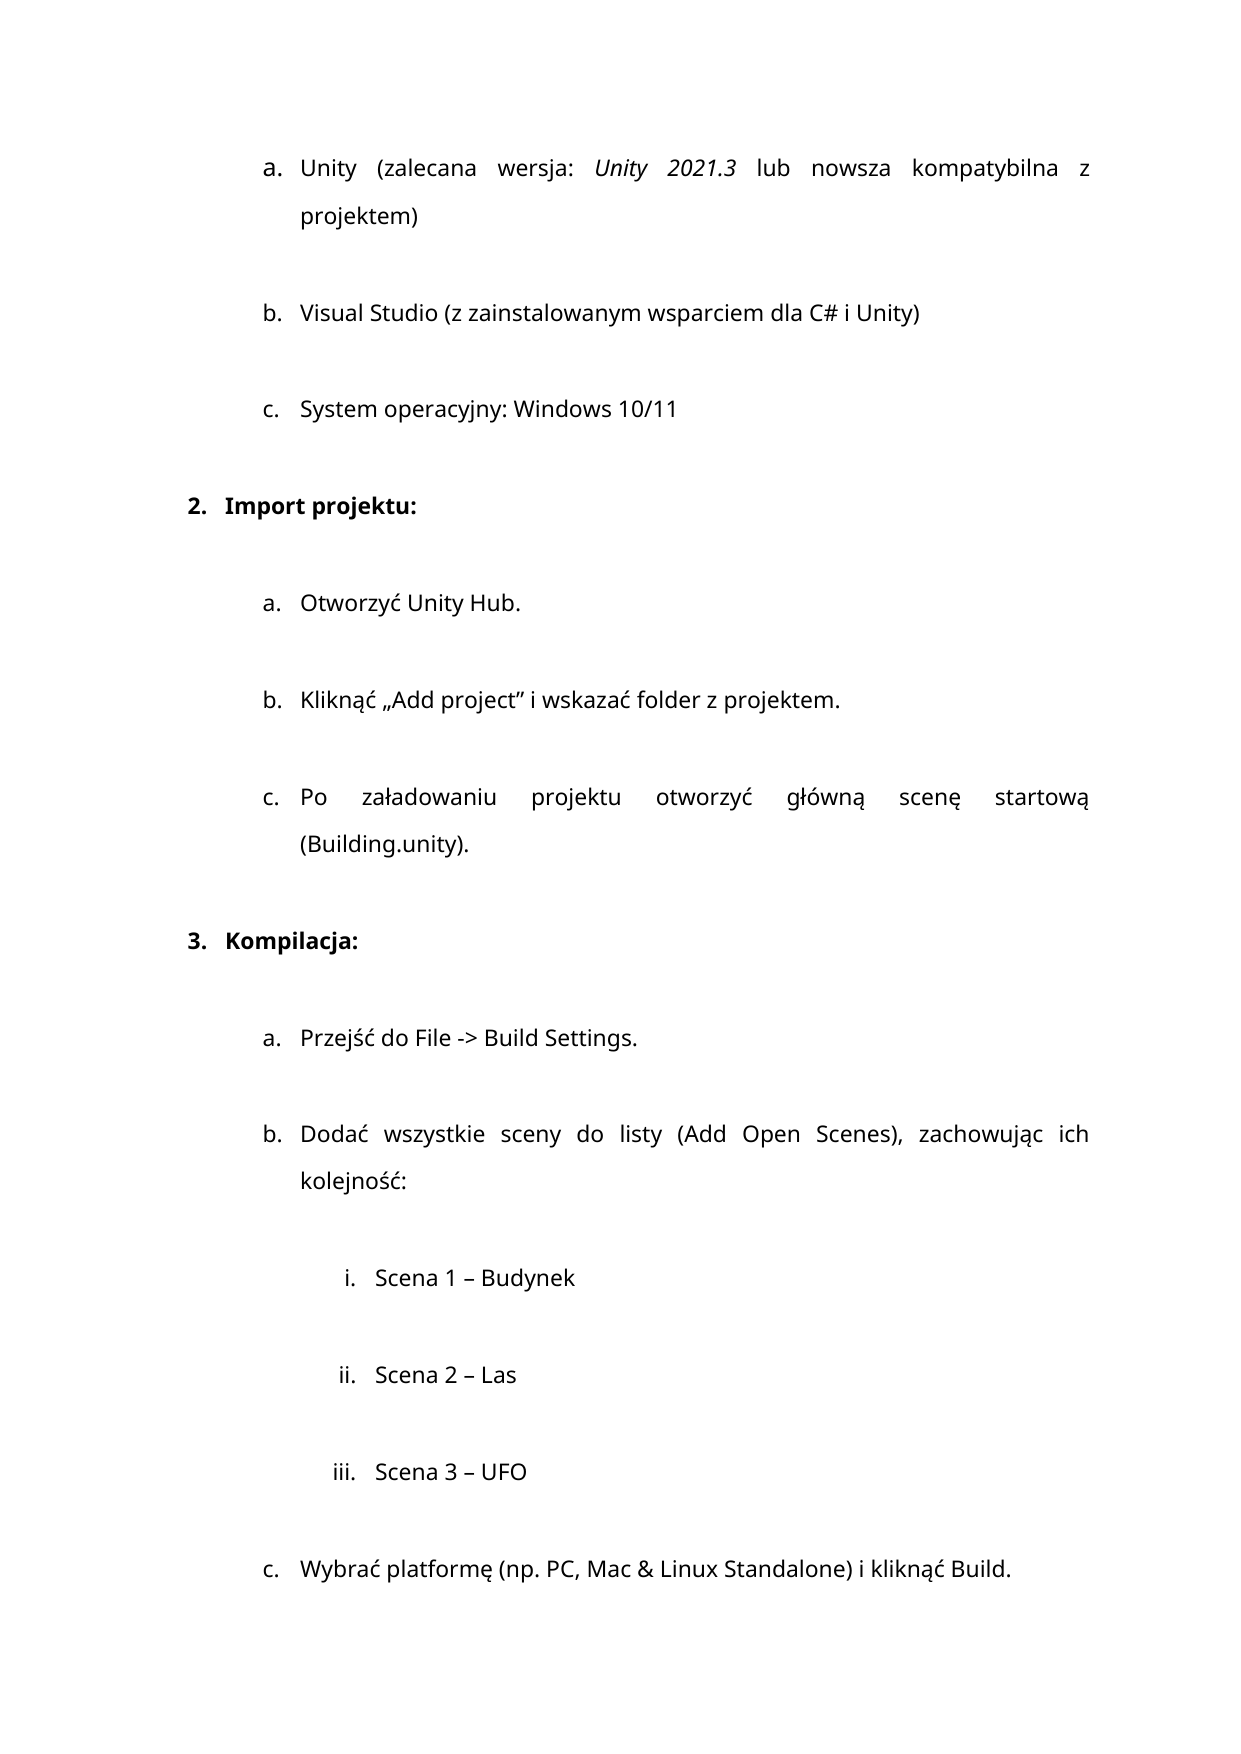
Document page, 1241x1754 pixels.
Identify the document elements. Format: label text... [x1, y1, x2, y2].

list Scena 2 – Las [356, 1359, 1090, 1390]
list Import projektu: [187, 490, 1090, 522]
list Dodać wszystkie sceny do listy (Add Open Scenes), zachowując ich kolejność: [262, 1118, 1090, 1197]
list Visual Studio (z zainstalowanym wsparciem dla C# i Unity) [262, 297, 1090, 328]
list System operacyjny: Windows 10/11 [262, 393, 1090, 425]
list Kompilacja: [187, 925, 1090, 956]
list Scena 1 – Budynek [356, 1262, 1090, 1293]
list Wybrać platformę (np. PC, Mac & Linux Standalone) i kliknąć Build. [262, 1553, 1090, 1584]
list Przejść do File -> Build Settings. [262, 1022, 1090, 1053]
list Kliknąć „Add project” i wskazać folder z projektem. [262, 684, 1090, 715]
list Po załadowaniu projektu otworzyć główną scenę startową (Building.unity). [262, 781, 1090, 859]
list Unity (zalecana wersja: Unity 2021.3 lub nowsza kompatybilna z projektem) [262, 150, 1090, 231]
list Otworzyć Unity Hub. [262, 587, 1090, 618]
list Scena 3 – UFO [356, 1456, 1090, 1487]
